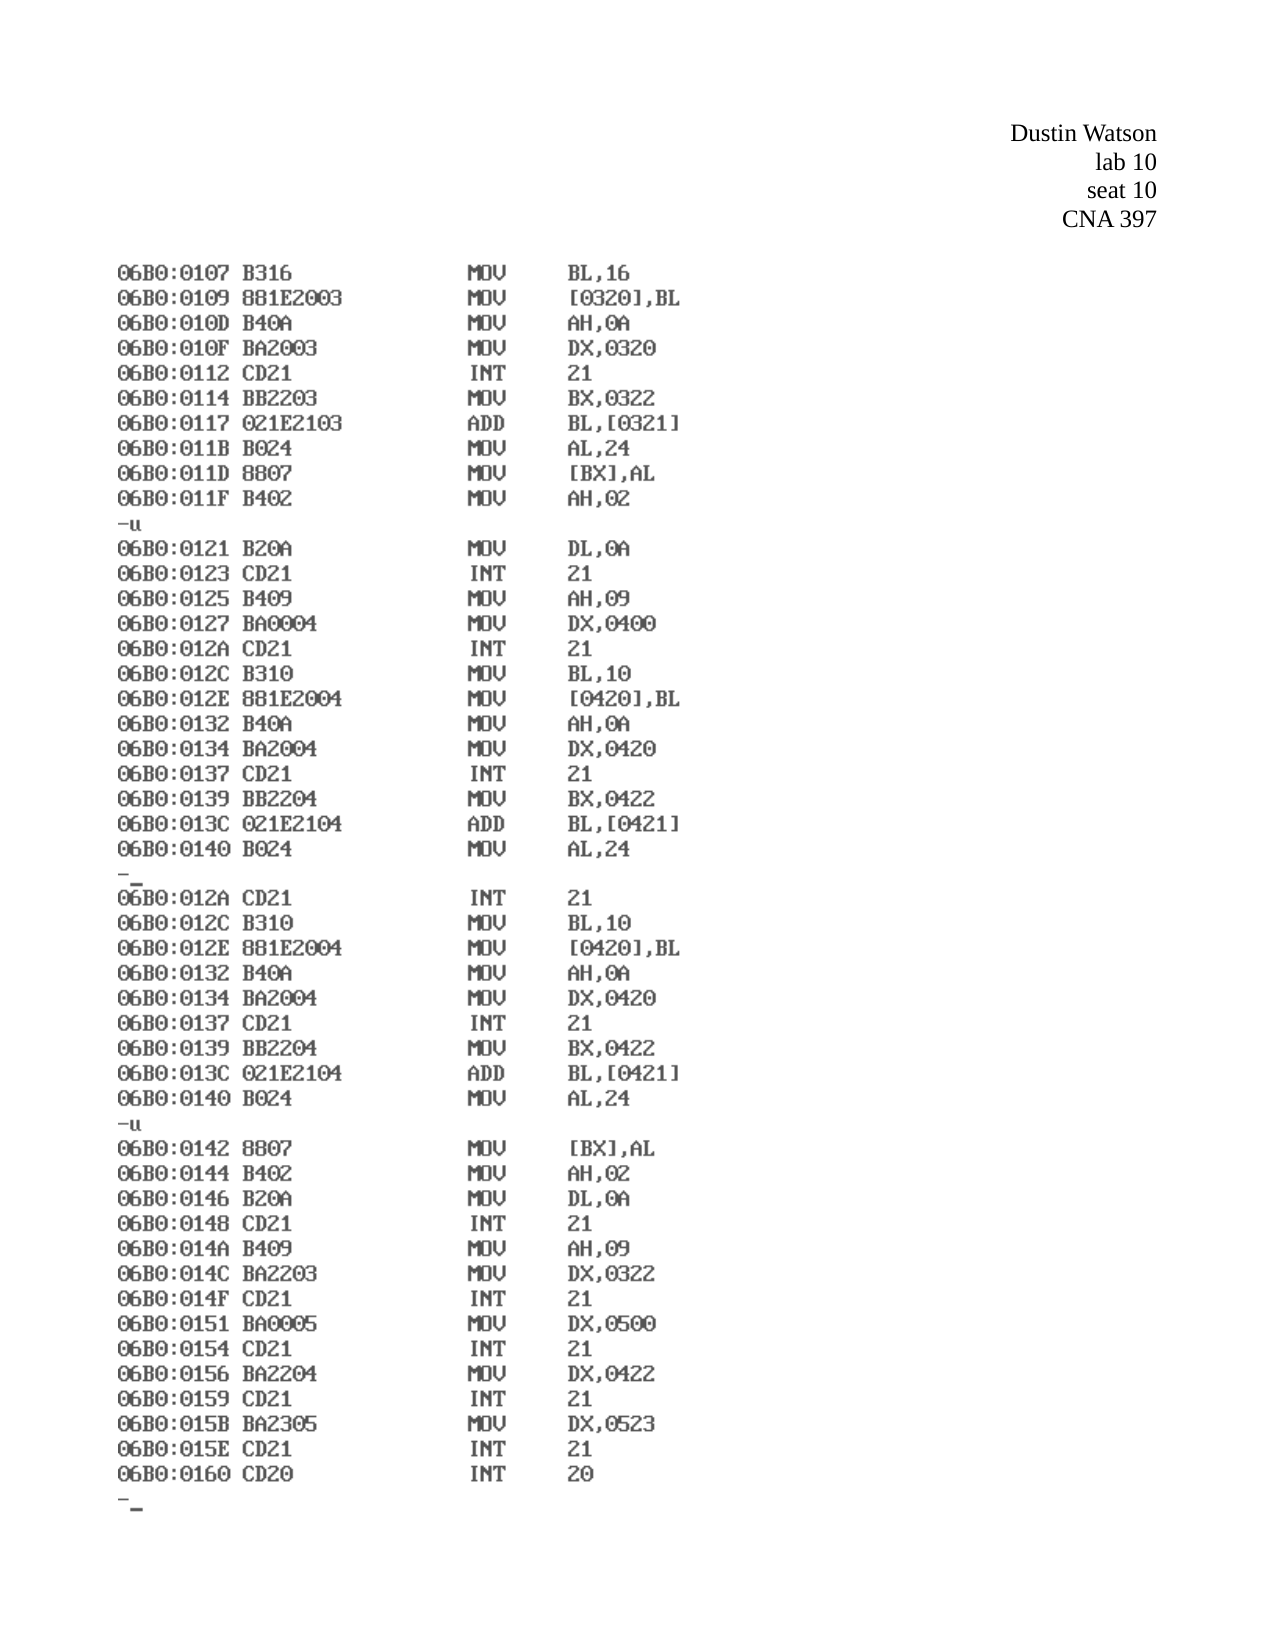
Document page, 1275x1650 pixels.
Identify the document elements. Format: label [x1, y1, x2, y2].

picture [118, 262, 1118, 1513]
